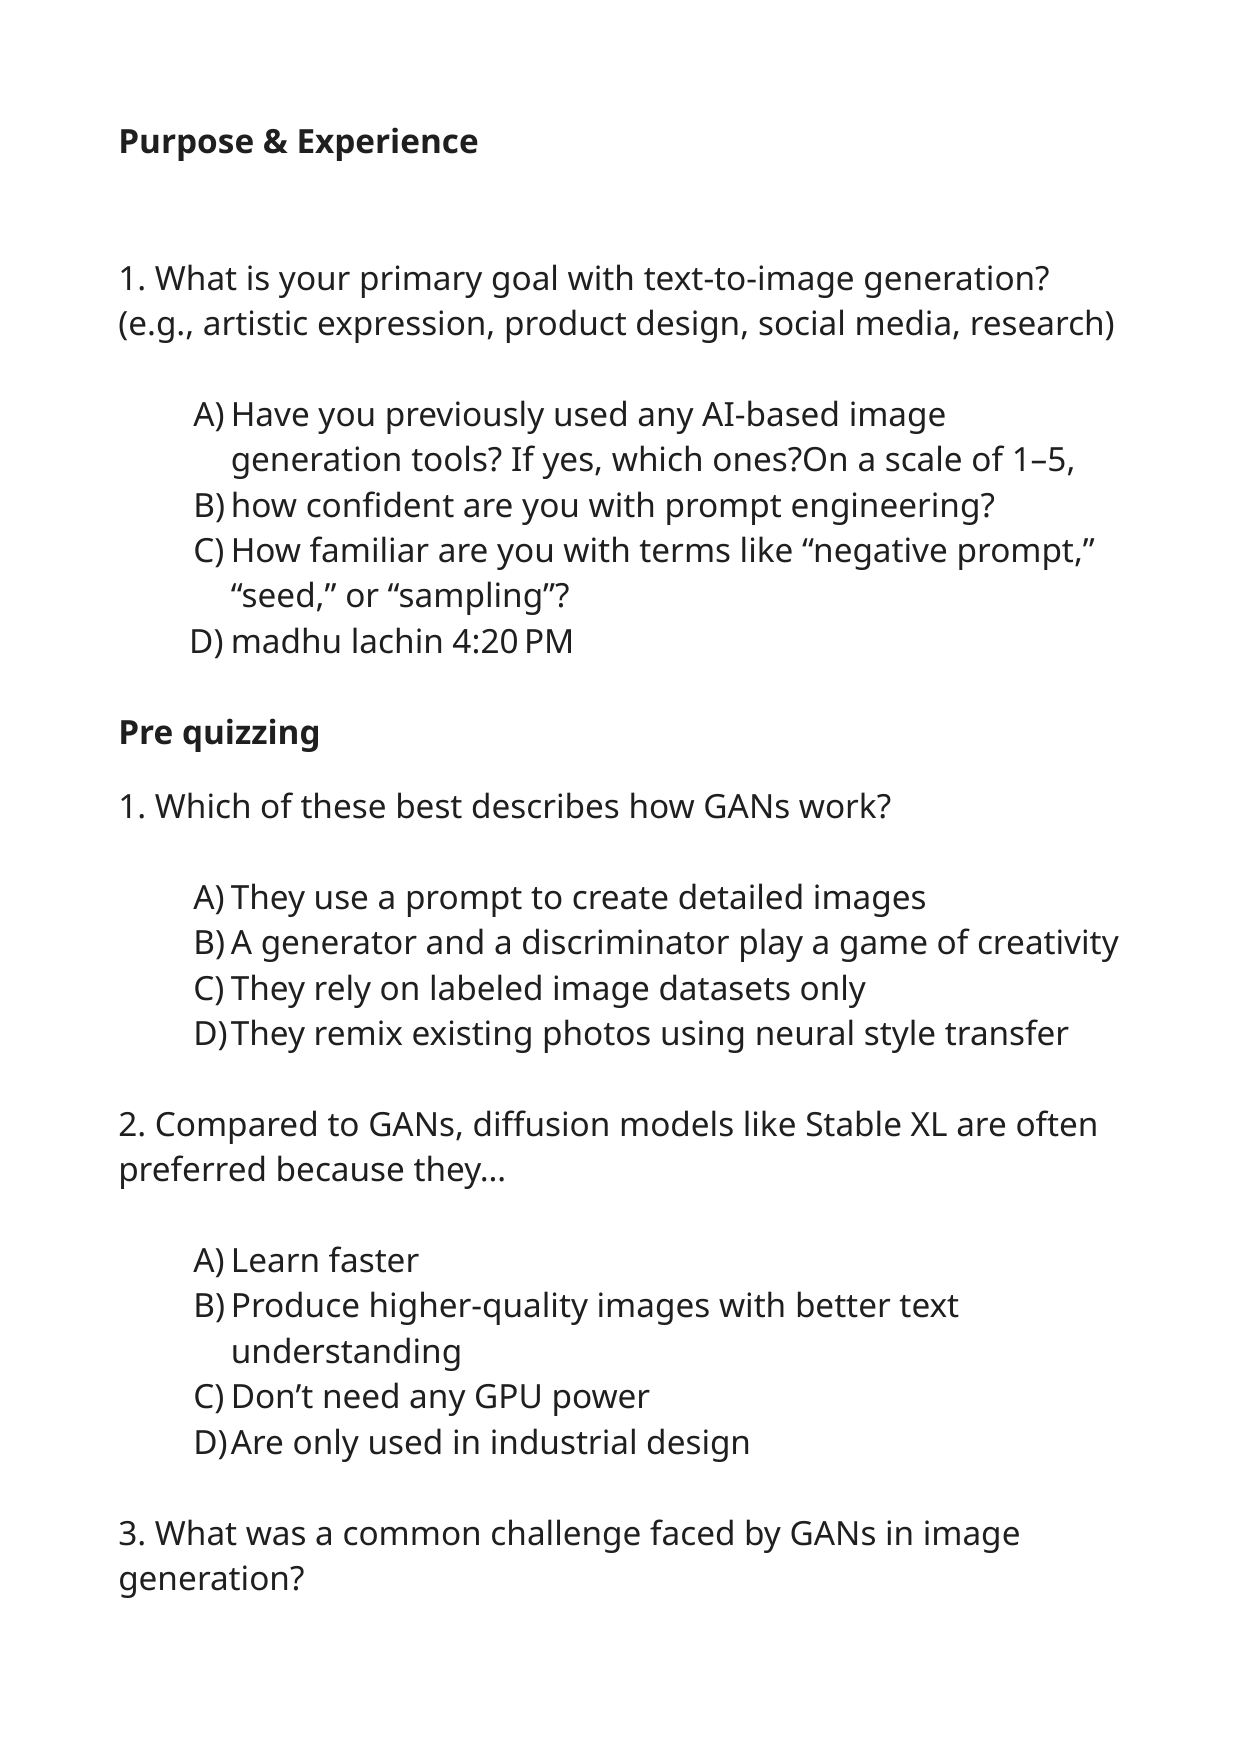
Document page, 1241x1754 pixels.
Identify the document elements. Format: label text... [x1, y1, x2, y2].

list madhu lachin 4:20 PM [189, 618, 1122, 663]
list They use a prompt to create detailed images [193, 873, 1122, 919]
text 1. What is your primary goal with text-to-image generation? (e.g., artistic expression, product design, social media, research) [118, 254, 1122, 345]
list Don’t need any GPU power [193, 1373, 1122, 1418]
list Have you previously used any AI-based image generation tools? If yes, which ones?On a scale of 1–5, [193, 391, 1122, 481]
list A generator and a discriminator play a game of creativity [193, 919, 1122, 964]
list How familiar are you with terms like “negative prompt,” “seed,” or “sampling”? [193, 527, 1122, 618]
text Pre quizzing [118, 708, 1122, 754]
text 1. Which of these best describes how GANs work? [118, 783, 1122, 828]
list They remix existing photos using neural style transfer [193, 1010, 1122, 1055]
list Learn faster [193, 1237, 1122, 1282]
text Purpose & Experience [118, 118, 1122, 163]
text 3. What was a common challenge faced by GANs in image generation? [118, 1509, 1122, 1600]
list Are only used in industrial design [193, 1418, 1122, 1464]
text 2. Compared to GANs, diffusion models like Stable XL are often preferred because they… [118, 1101, 1122, 1191]
list Produce higher-quality images with better text understanding [193, 1282, 1122, 1373]
list how confident are you with prompt engineering? [193, 481, 1122, 527]
list They rely on labeled image datasets only [193, 964, 1122, 1010]
